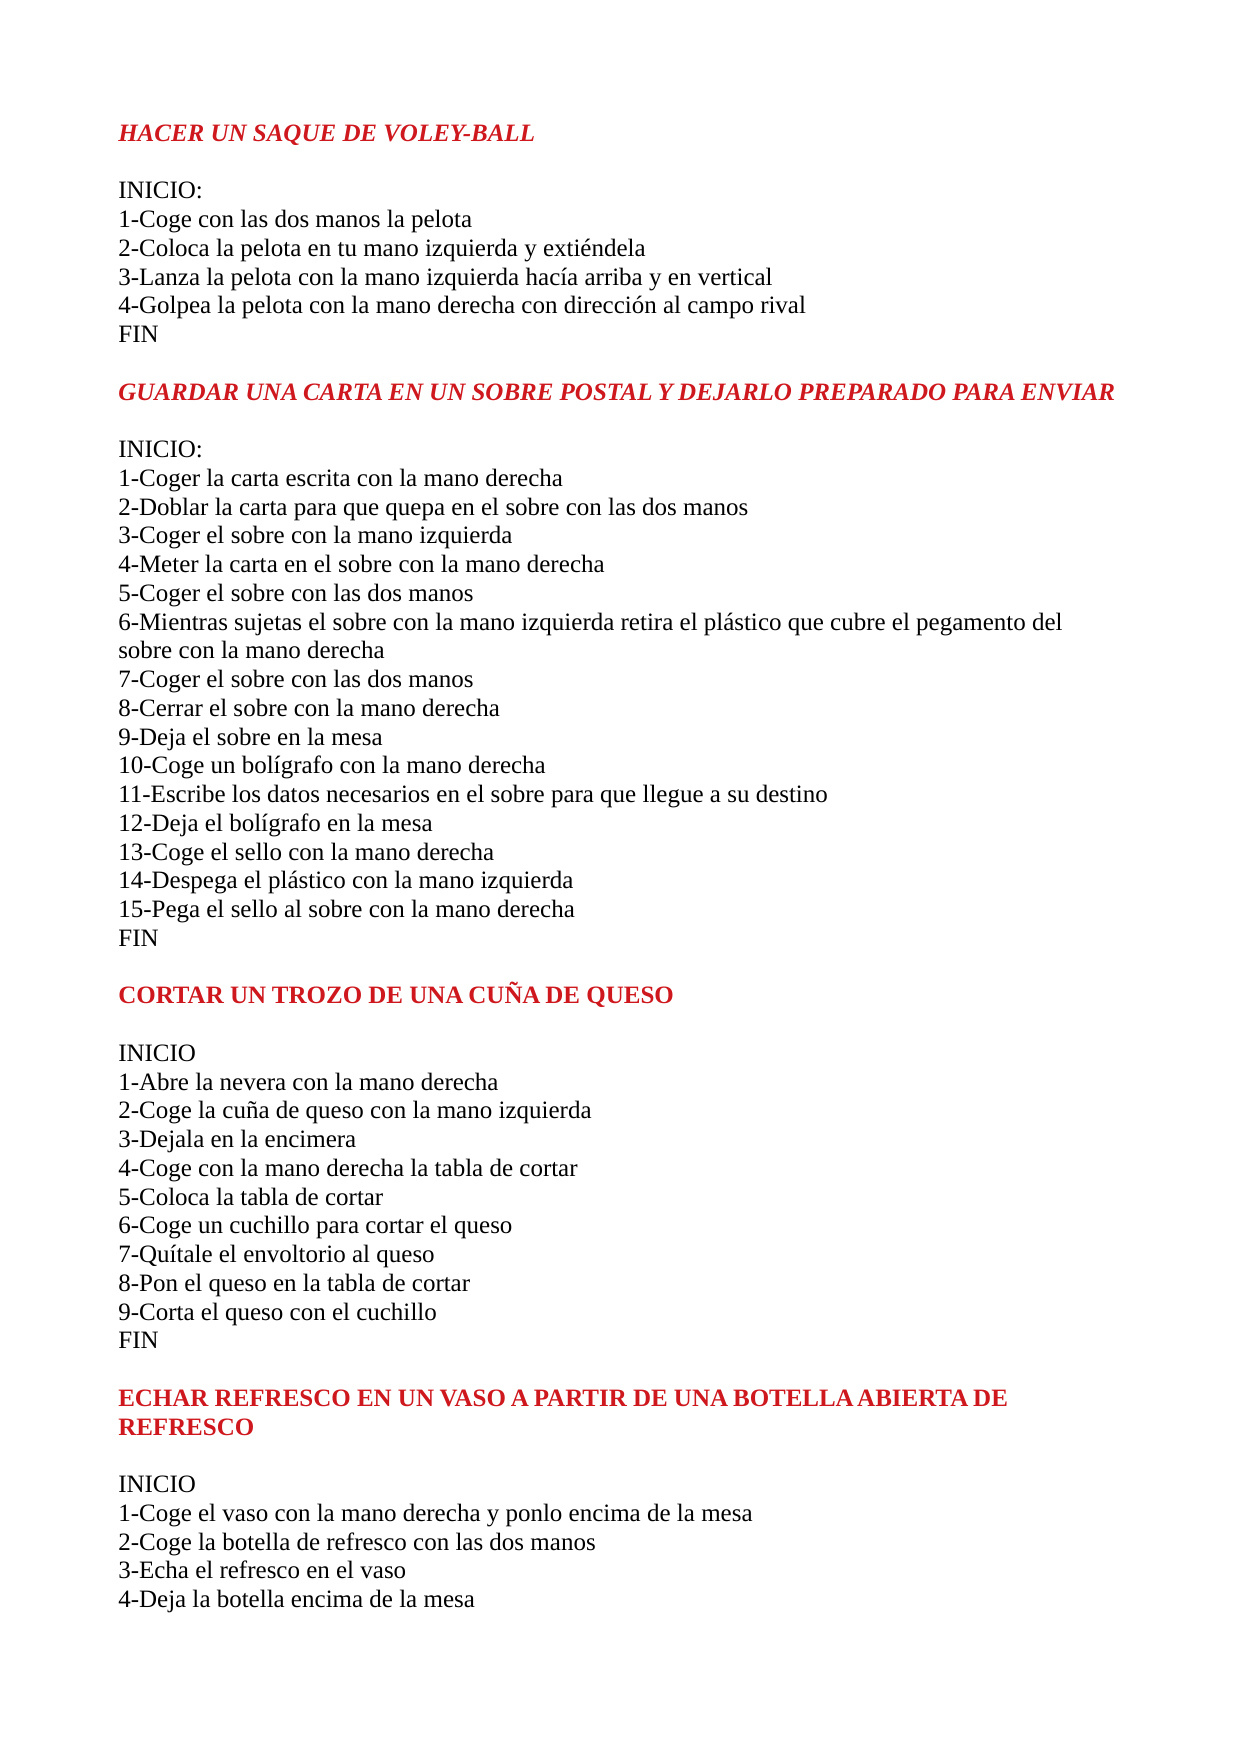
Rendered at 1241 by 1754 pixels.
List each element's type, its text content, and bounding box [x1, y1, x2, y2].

text INICIO: [118, 434, 1122, 463]
text CORTAR UN TROZO DE UNA CUÑA DE QUESO [118, 981, 1122, 1009]
text 1-Coge con las dos manos la pelota [118, 204, 1122, 233]
text 1-Coger la carta escrita con la mano derecha [118, 463, 1122, 492]
text 9-Deja el sobre en la mesa [118, 722, 1122, 751]
text 4-Deja la botella encima de la mesa [118, 1584, 1122, 1613]
text 2-Coloca la pelota en tu mano izquierda y extiéndela [118, 233, 1122, 262]
text 2-Coge la botella de refresco con las dos manos [118, 1527, 1122, 1556]
text 4-Golpea la pelota con la mano derecha con dirección al campo rival [118, 291, 1122, 319]
text 1-Abre la nevera con la mano derecha [118, 1067, 1122, 1096]
text FIN [118, 1326, 1122, 1354]
text 5-Coger el sobre con las dos manos [118, 578, 1122, 607]
text INICIO [118, 1469, 1122, 1498]
text 6-Mientras sujetas el sobre con la mano izquierda retira el plástico que cubre el pegamento del sobre con la mano derecha [118, 607, 1122, 664]
text 11-Escribe los datos necesarios en el sobre para que llegue a su destino [118, 779, 1122, 808]
text FIN [118, 923, 1122, 952]
text 4-Meter la carta en el sobre con la mano derecha [118, 549, 1122, 578]
text INICIO: [118, 176, 1122, 204]
text 3-Lanza la pelota con la mano izquierda hacía arriba y en vertical [118, 262, 1122, 291]
text 10-Coge un bolígrafo con la mano derecha [118, 751, 1122, 779]
text 15-Pega el sello al sobre con la mano derecha [118, 894, 1122, 923]
text ECHAR REFRESCO EN UN VASO A PARTIR DE UNA BOTELLA ABIERTA DE REFRESCO [118, 1383, 1122, 1441]
text 7-Coger el sobre con las dos manos [118, 664, 1122, 693]
text GUARDAR UNA CARTA EN UN SOBRE POSTAL Y DEJARLO PREPARADO PARA ENVIAR [118, 377, 1122, 406]
text HACER UN SAQUE DE VOLEY-BALL [118, 118, 1122, 147]
text 13-Coge el sello con la mano derecha [118, 837, 1122, 866]
text FIN [118, 319, 1122, 348]
text 8-Pon el queso en la tabla de cortar [118, 1268, 1122, 1297]
text 8-Cerrar el sobre con la mano derecha [118, 693, 1122, 722]
text INICIO [118, 1038, 1122, 1067]
text 3-Echa el refresco en el vaso [118, 1556, 1122, 1584]
text 14-Despega el plástico con la mano izquierda [118, 866, 1122, 894]
text 5-Coloca la tabla de cortar [118, 1182, 1122, 1211]
text 2-Doblar la carta para que quepa en el sobre con las dos manos [118, 492, 1122, 521]
text 4-Coge con la mano derecha la tabla de cortar [118, 1153, 1122, 1182]
text 3-Coger el sobre con la mano izquierda [118, 521, 1122, 549]
text 6-Coge un cuchillo para cortar el queso [118, 1211, 1122, 1239]
text 12-Deja el bolígrafo en la mesa [118, 808, 1122, 837]
text 1-Coge el vaso con la mano derecha y ponlo encima de la mesa [118, 1498, 1122, 1527]
text 7-Quítale el envoltorio al queso [118, 1239, 1122, 1268]
text 9-Corta el queso con el cuchillo [118, 1297, 1122, 1326]
text 3-Dejala en la encimera [118, 1124, 1122, 1153]
text 2-Coge la cuña de queso con la mano izquierda [118, 1096, 1122, 1124]
